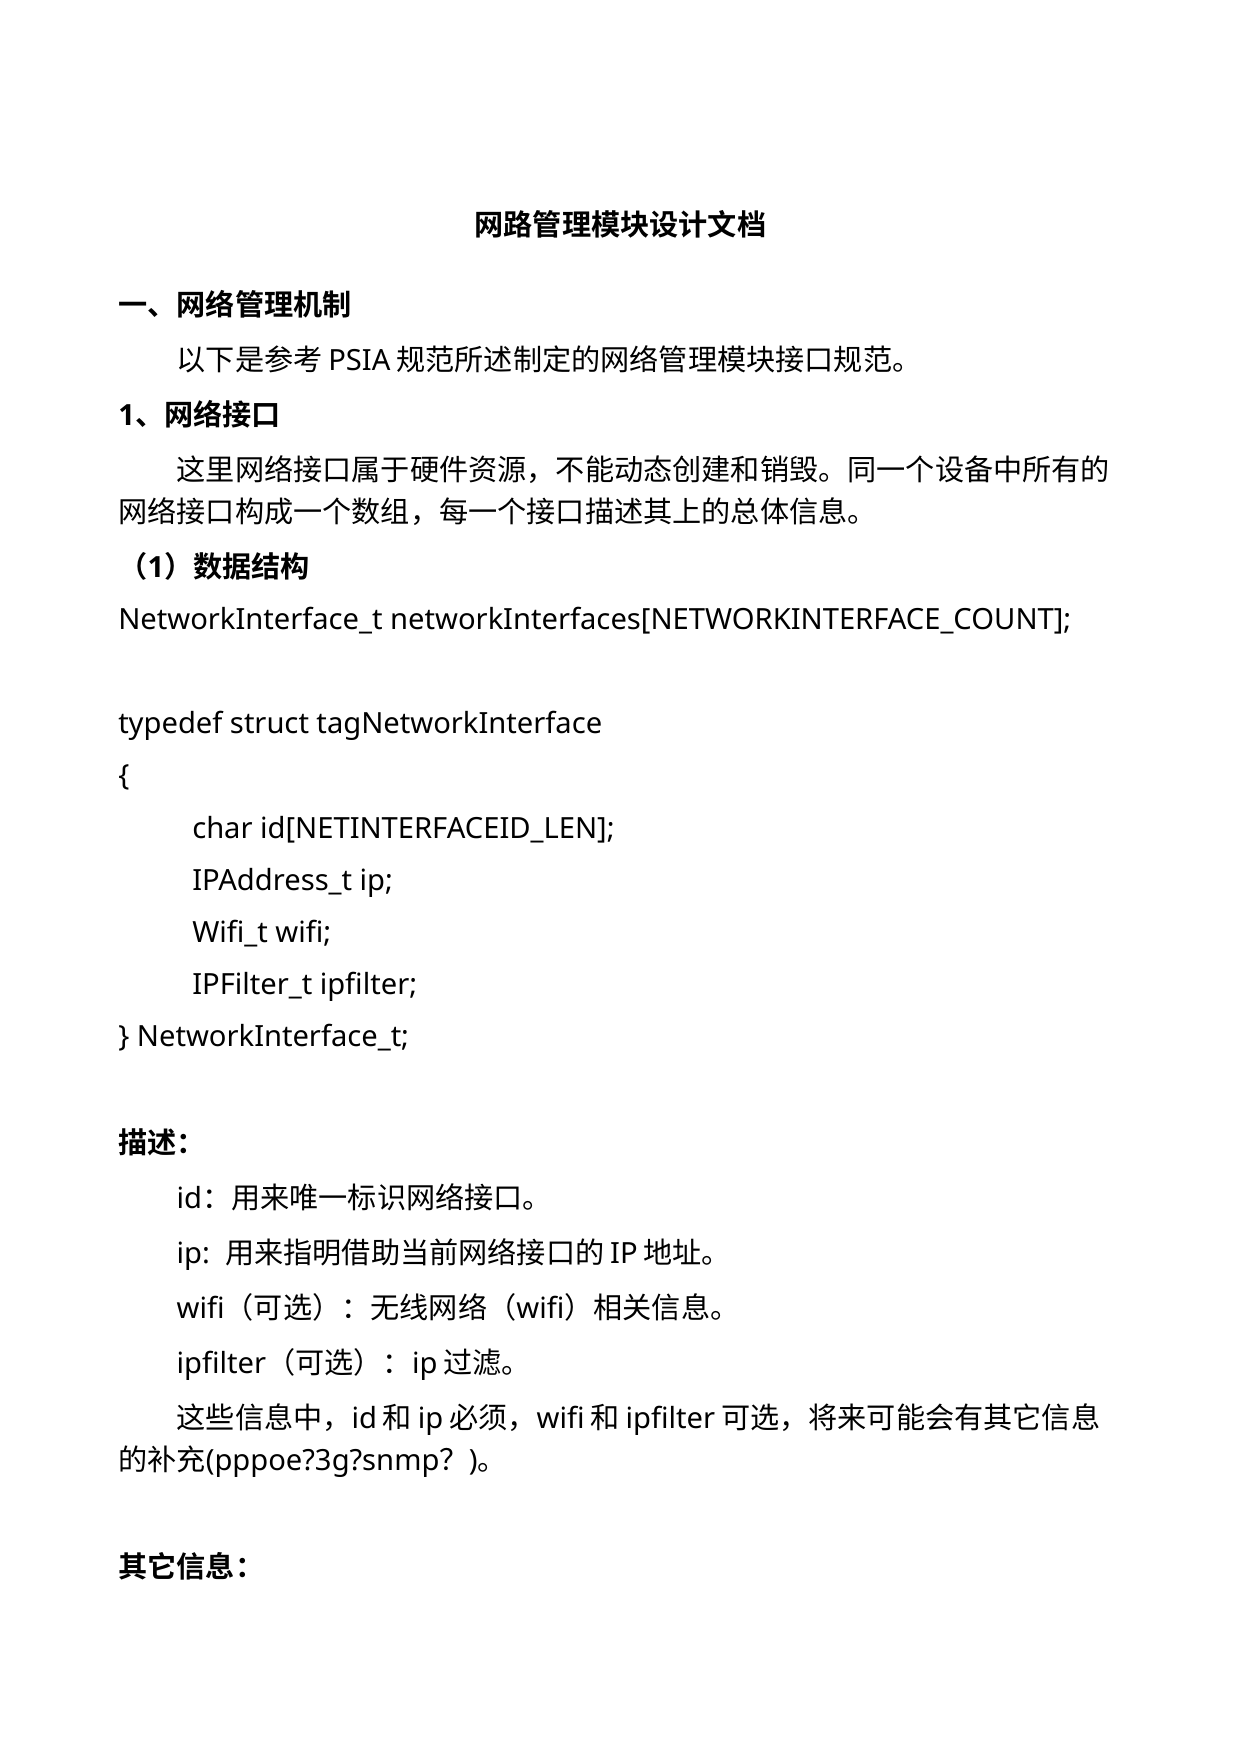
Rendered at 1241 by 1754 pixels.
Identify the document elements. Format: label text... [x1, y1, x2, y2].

subtitle 网路管理模块设计文档 [118, 202, 1122, 244]
text Wifi_t wifi; [118, 911, 1122, 951]
text 描述： [118, 1120, 1122, 1162]
text IPAddress_t ip; [118, 859, 1122, 899]
text 1、网络接口 [118, 391, 1122, 434]
text typedef struct tagNetworkInterface [118, 702, 1122, 742]
text NetworkInterface_t networkInterfaces[NETWORKINTERFACE_COUNT]; [118, 598, 1122, 638]
text id：用来唯一标识网络接口。 [118, 1175, 1122, 1217]
text IPFilter_t ipfilter; [118, 963, 1122, 1003]
text ip: 用来指明借助当前网络接口的IP地址。 [118, 1230, 1122, 1272]
text 这些信息中，id和ip必须，wifi和ipfilter可选，将来可能会有其它信息的补充(pppoe?3g?snmp？)。 [118, 1394, 1122, 1479]
subtitle 一、网络管理机制 [118, 282, 1122, 324]
text 这里网络接口属于硬件资源，不能动态创建和销毁。同一个设备中所有的网络接口构成一个数组，每一个接口描述其上的总体信息。 [118, 446, 1122, 531]
text { [118, 755, 1122, 794]
text } NetworkInterface_t; [118, 1016, 1122, 1055]
text ipfilter（可选）：ip过滤。 [118, 1339, 1122, 1382]
text （1）数据结构 [118, 543, 1122, 586]
text 其它信息： [118, 1544, 1122, 1586]
text wifi（可选）：无线网络（wifi）相关信息。 [118, 1284, 1122, 1327]
text char id[NETINTERFACEID_LEN]; [118, 807, 1122, 847]
text 以下是参考PSIA规范所述制定的网络管理模块接口规范。 [118, 336, 1122, 379]
